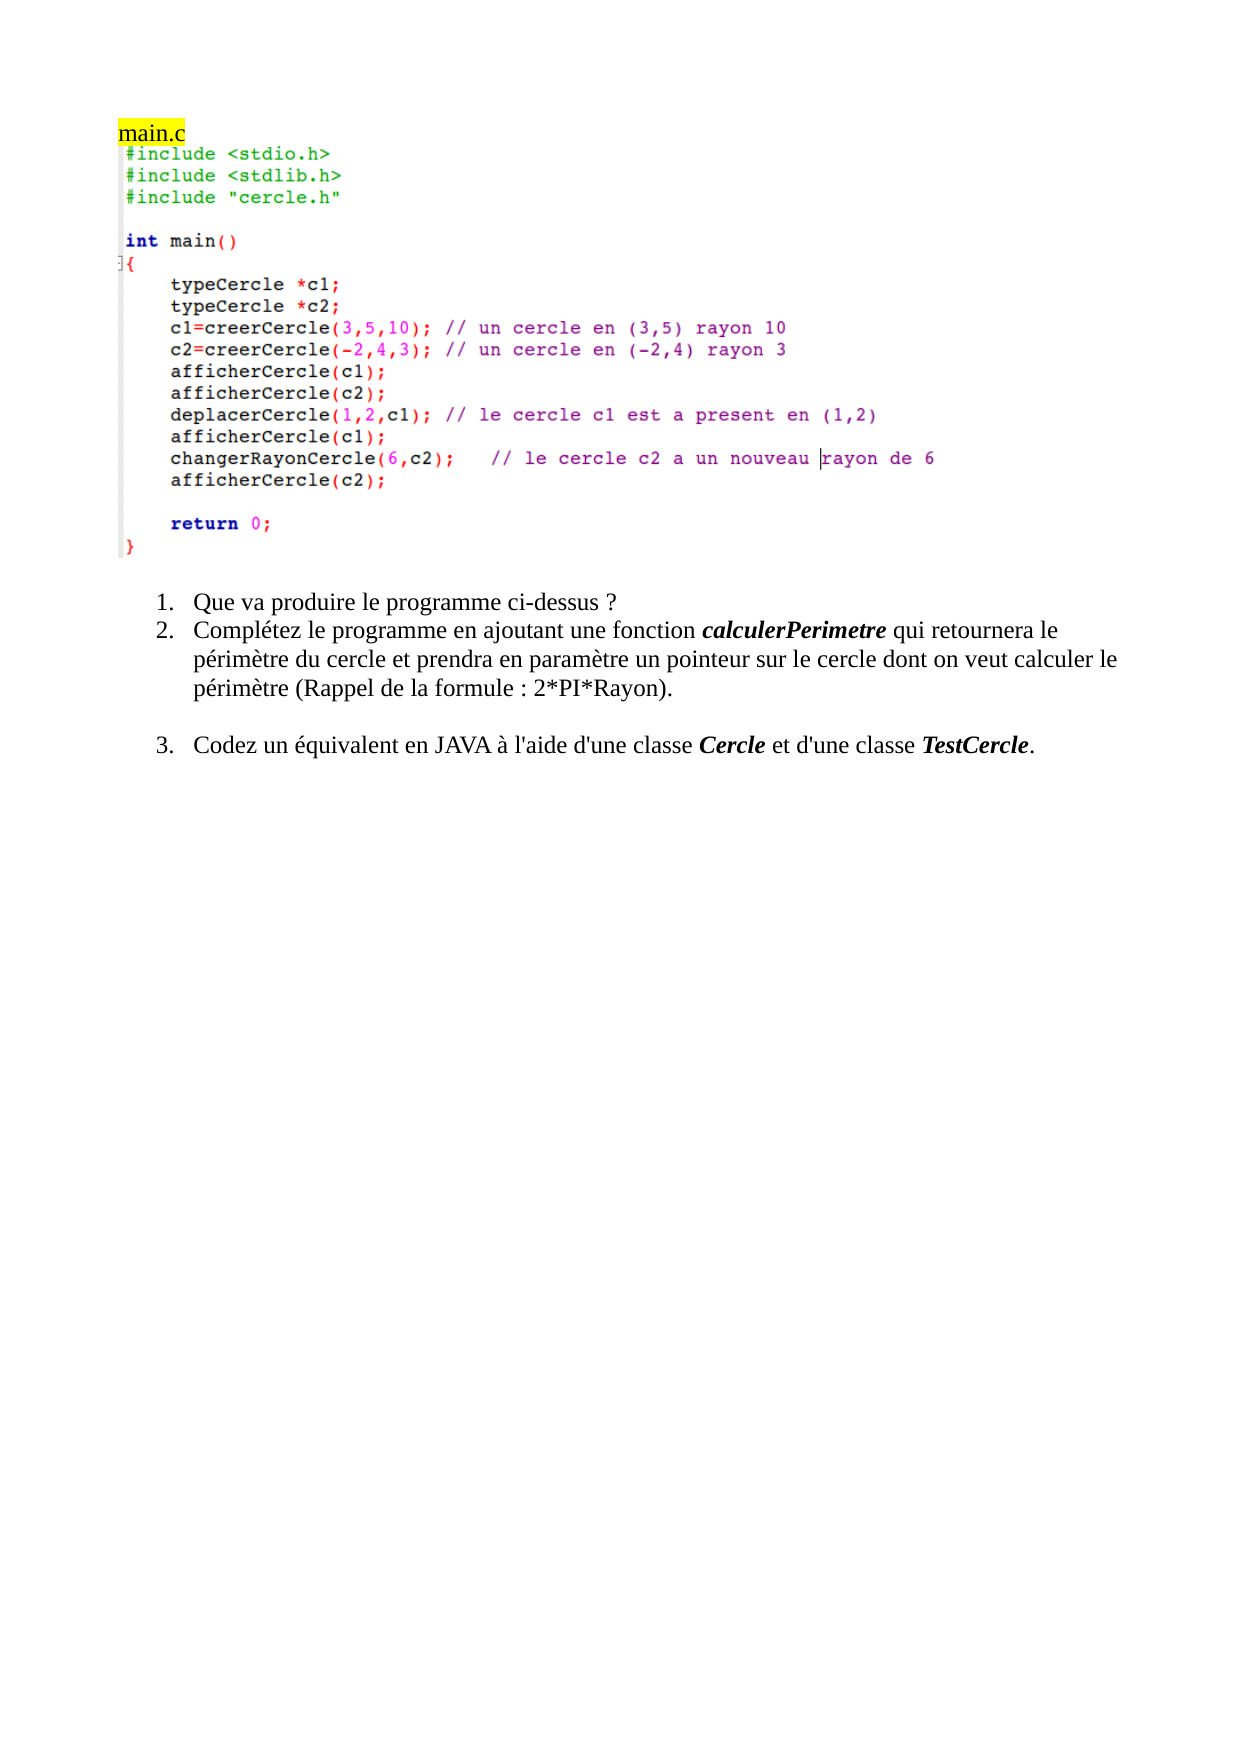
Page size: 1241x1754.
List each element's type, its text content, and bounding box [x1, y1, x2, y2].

list Complétez le programme en ajoutant une fonction calculerPerimetre qui retournera le périmètre du cercle et prendra en paramètre un pointeur sur le cercle dont on veut calculer le périmètre (Rappel de la formule : 2*PI*Rayon). [156, 615, 1122, 702]
list Codez un équivalent en JAVA à l'aide d'une classe Cercle et d'une classe TestCercle. [156, 730, 1122, 759]
picture [118, 146, 1004, 558]
list Que va produire le programme ci-dessus ? [156, 587, 1122, 615]
text main.c [118, 118, 1122, 147]
